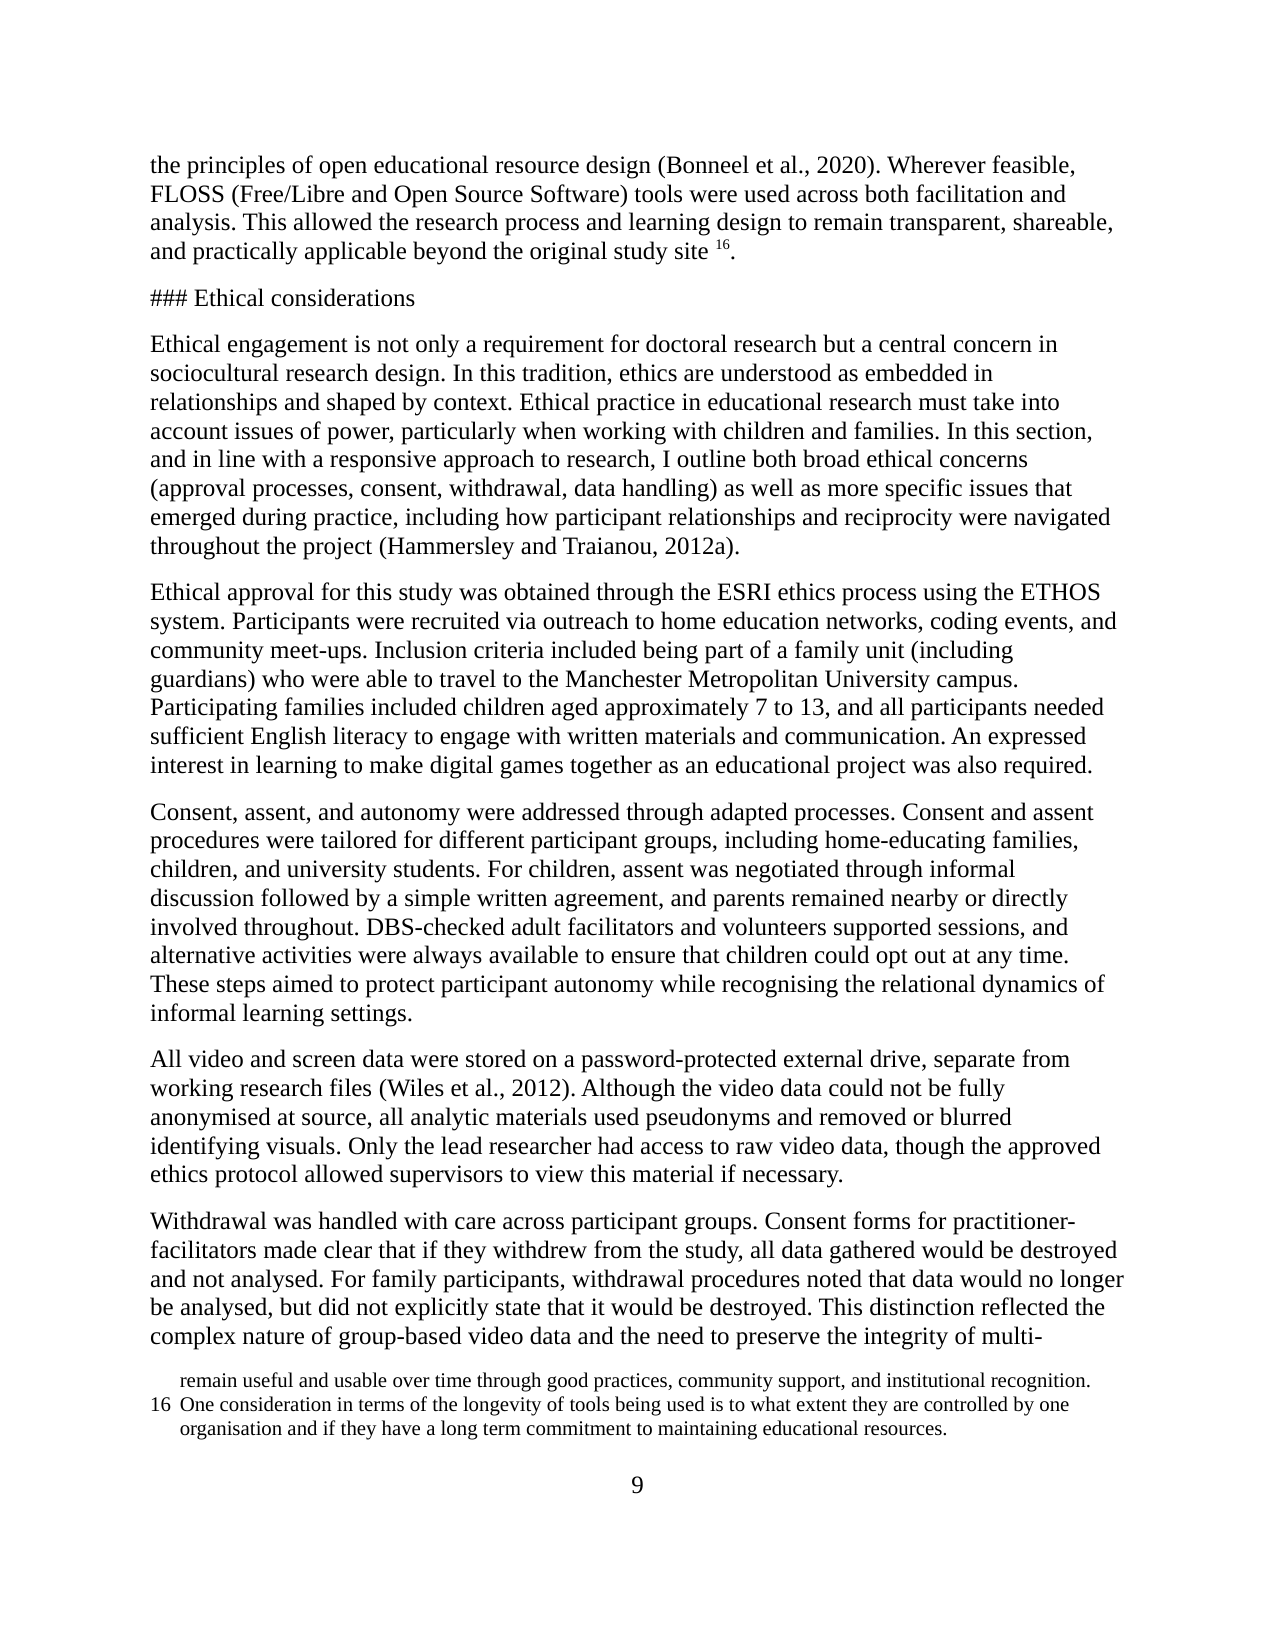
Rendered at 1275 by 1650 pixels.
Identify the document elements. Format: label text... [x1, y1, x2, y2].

text One consideration in terms of the longevity of tools being used is to what extent they are controlled by one organisation and if they have a long term commitment to maintaining educational resources. [150, 1392, 1125, 1440]
text One important aspect of this was the selection of tools and environments that were freely available or open-source. This was particularly relevant given the home education setting and the intended relevance of the work for other low-cost or under-resourced contexts. These decisions were informed by the concept of software sustainability in research (Crouch et al., 2013) and the principles of open educational resource design (Bonneel et al., 2020). Wherever feasible, FLOSS (Free/Libre and Open Source Software) tools were used across both facilitation and analysis. This allowed the research process and learning design to remain transparent, shareable, and practically applicable beyond the original study site . [150, 150, 1125, 265]
text ### Ethical considerations [150, 283, 1125, 312]
text Withdrawal was handled with care across participant groups. Consent forms for practitioner-facilitators made clear that if they withdrew from the study, all data gathered would be destroyed and not analysed. For family participants, withdrawal procedures noted that data would no longer be analysed, but did not explicitly state that it would be destroyed. This distinction reflected the complex nature of group-based video data and the need to preserve the integrity of multi- [150, 1206, 1125, 1350]
text Ethical approval for this study was obtained through the ESRI ethics process using the ETHOS system. Participants were recruited via outreach to home education networks, coding events, and community meet-ups. Inclusion criteria included being part of a family unit (including guardians) who were able to travel to the Manchester Metropolitan University campus. Participating families included children aged approximately 7 to 13, and all participants needed sufficient English literacy to engage with written materials and communication. An expressed interest in learning to make digital games together as an educational project was also required. [150, 577, 1125, 779]
text All video and screen data were stored on a password-protected external drive, separate from working research files (Wiles et al., 2012). Although the video data could not be fully anonymised at source, all analytic materials used pseudonyms and removed or blurred identifying visuals. Only the lead researcher had access to raw video data, though the approved ethics protocol allowed supervisors to view this material if necessary. [150, 1044, 1125, 1188]
text remain useful and usable over time through good practices, community support, and institutional recognition. [150, 1368, 1125, 1392]
text Ethical engagement is not only a requirement for doctoral research but a central concern in sociocultural research design. In this tradition, ethics are understood as embedded in relationships and shaped by context. Ethical practice in educational research must take into account issues of power, particularly when working with children and families. In this section, and in line with a responsive approach to research, I outline both broad ethical concerns (approval processes, consent, withdrawal, data handling) as well as more specific issues that emerged during practice, including how participant relationships and reciprocity were navigated throughout the project (Hammersley and Traianou, 2012a). [150, 329, 1125, 559]
text Consent, assent, and autonomy were addressed through adapted processes. Consent and assent procedures were tailored for different participant groups, including home-educating families, children, and university students. For children, assent was negotiated through informal discussion followed by a simple written agreement, and parents remained nearby or directly involved throughout. DBS-checked adult facilitators and volunteers supported sessions, and alternative activities were always available to ensure that children could opt out at any time. These steps aimed to protect participant autonomy while recognising the relational dynamics of informal learning settings. [150, 797, 1125, 1027]
